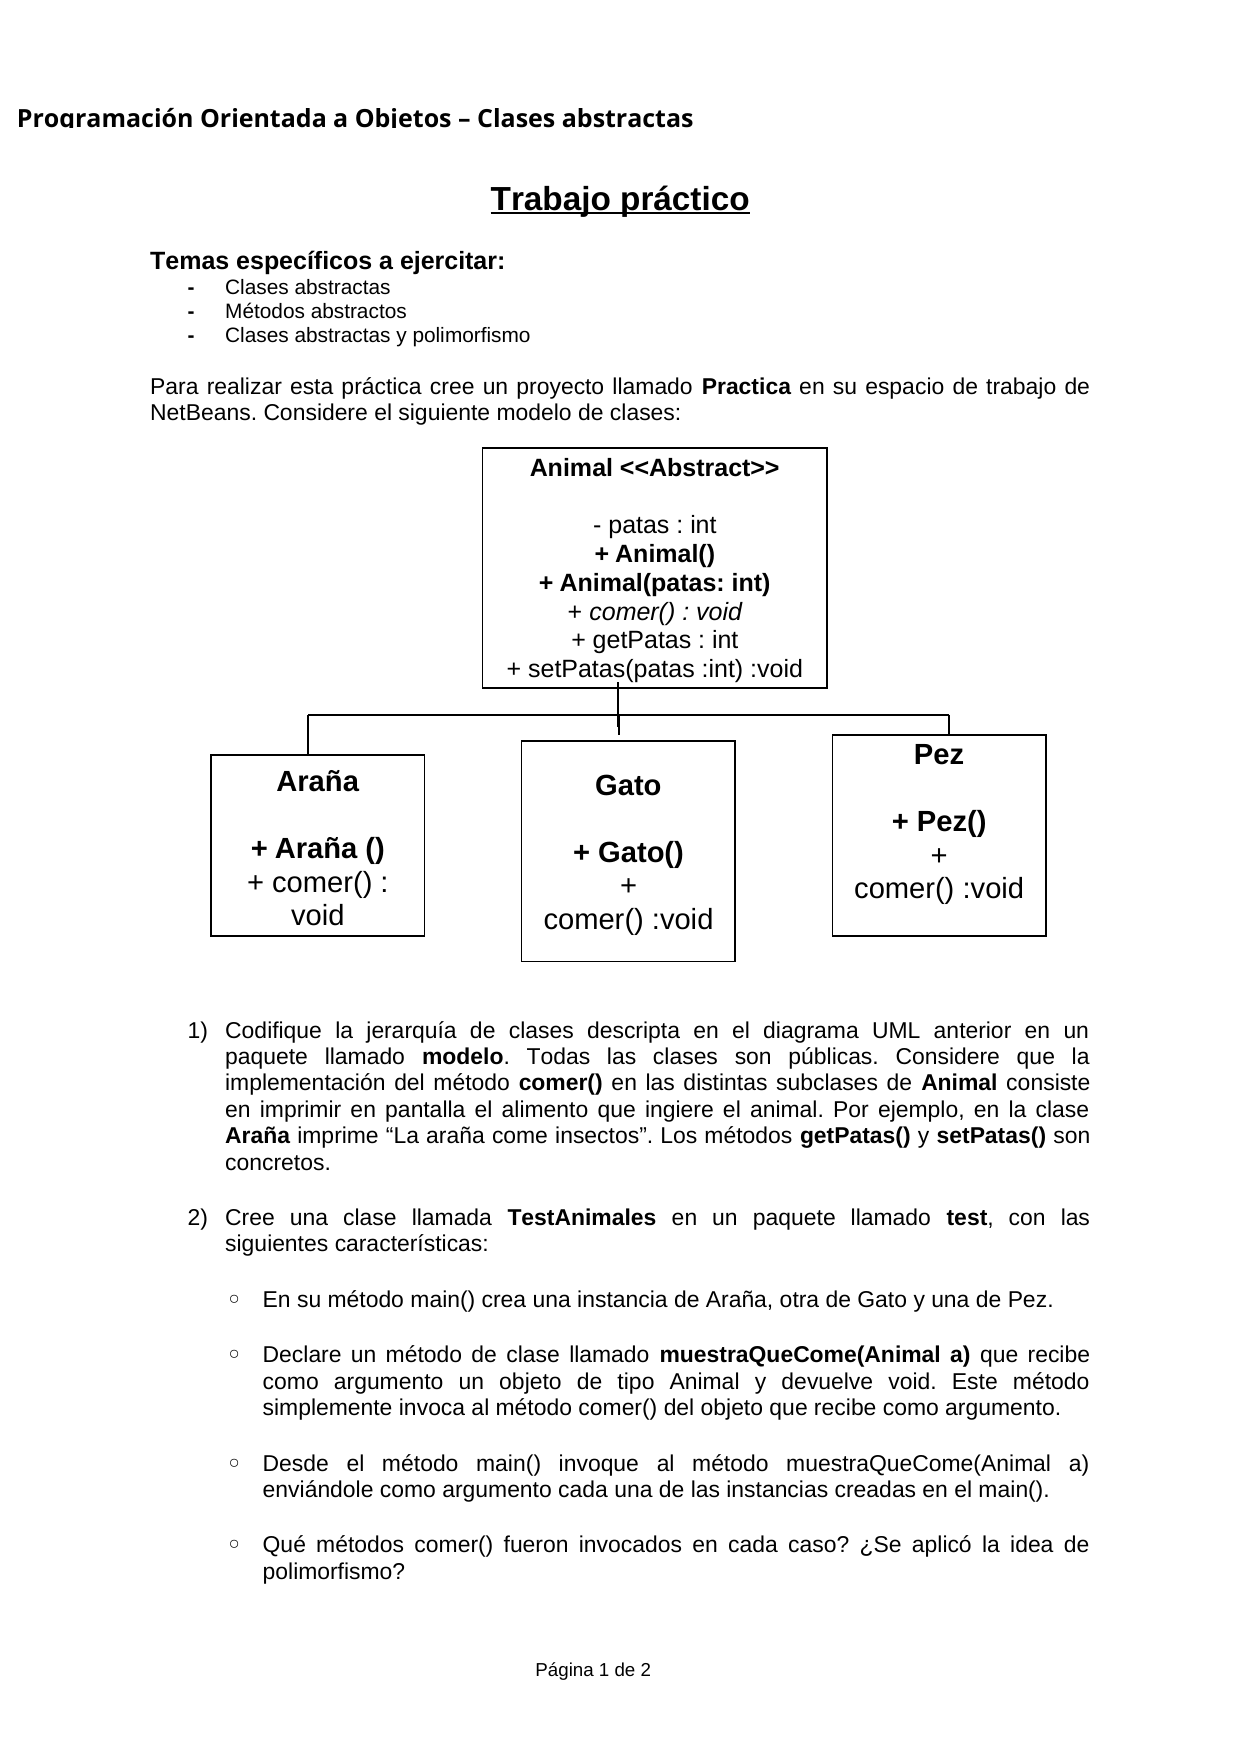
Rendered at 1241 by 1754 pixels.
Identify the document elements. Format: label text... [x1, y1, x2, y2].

list Clases abstractas [187, 275, 1090, 299]
list Desde el método main() invoque al método muestraQueCome(Animal a) enviándole como argumento cada una de las instancias creadas en el main(). [225, 1449, 1090, 1502]
list Cree una clase llamada TestAnimales en un paquete llamado test, con las siguientes características: [187, 1204, 1090, 1257]
list Clases abstractas y polimorfismo [187, 323, 1090, 347]
list Declare un método de clase llamado muestraQueCome(Animal a) que recibe como argumento un objeto de tipo Animal y devuelve void. Este método simplemente invoca al método comer() del objeto que recibe como argumento. [225, 1341, 1090, 1420]
text Trabajo práctico [150, 179, 1090, 217]
text Para realizar esta práctica cree un proyecto llamado Practica en su espacio de trabajo de NetBeans. Considere el siguiente modelo de clases: [150, 373, 1090, 426]
list Codifique la jerarquía de clases descripta en el diagrama UML anterior en un paquete llamado modelo. Todas las clases son públicas. Considere que la implementación del método comer() en las distintas subclases de Animal consiste en imprimir en pantalla el alimento que ingiere el animal. Por ejemplo, en la clase Araña imprime “La araña come insectos”. Los métodos getPatas() y setPatas() son concretos. [187, 1017, 1090, 1175]
text Temas específicos a ejercitar: [150, 246, 1090, 275]
list Métodos abstractos [187, 299, 1090, 323]
list Qué métodos comer() fueron invocados en cada caso? ¿Se aplicó la idea de polimorfismo? [225, 1531, 1090, 1584]
list En su método main() crea una instancia de Araña, otra de Gato y una de Pez. [225, 1286, 1090, 1312]
